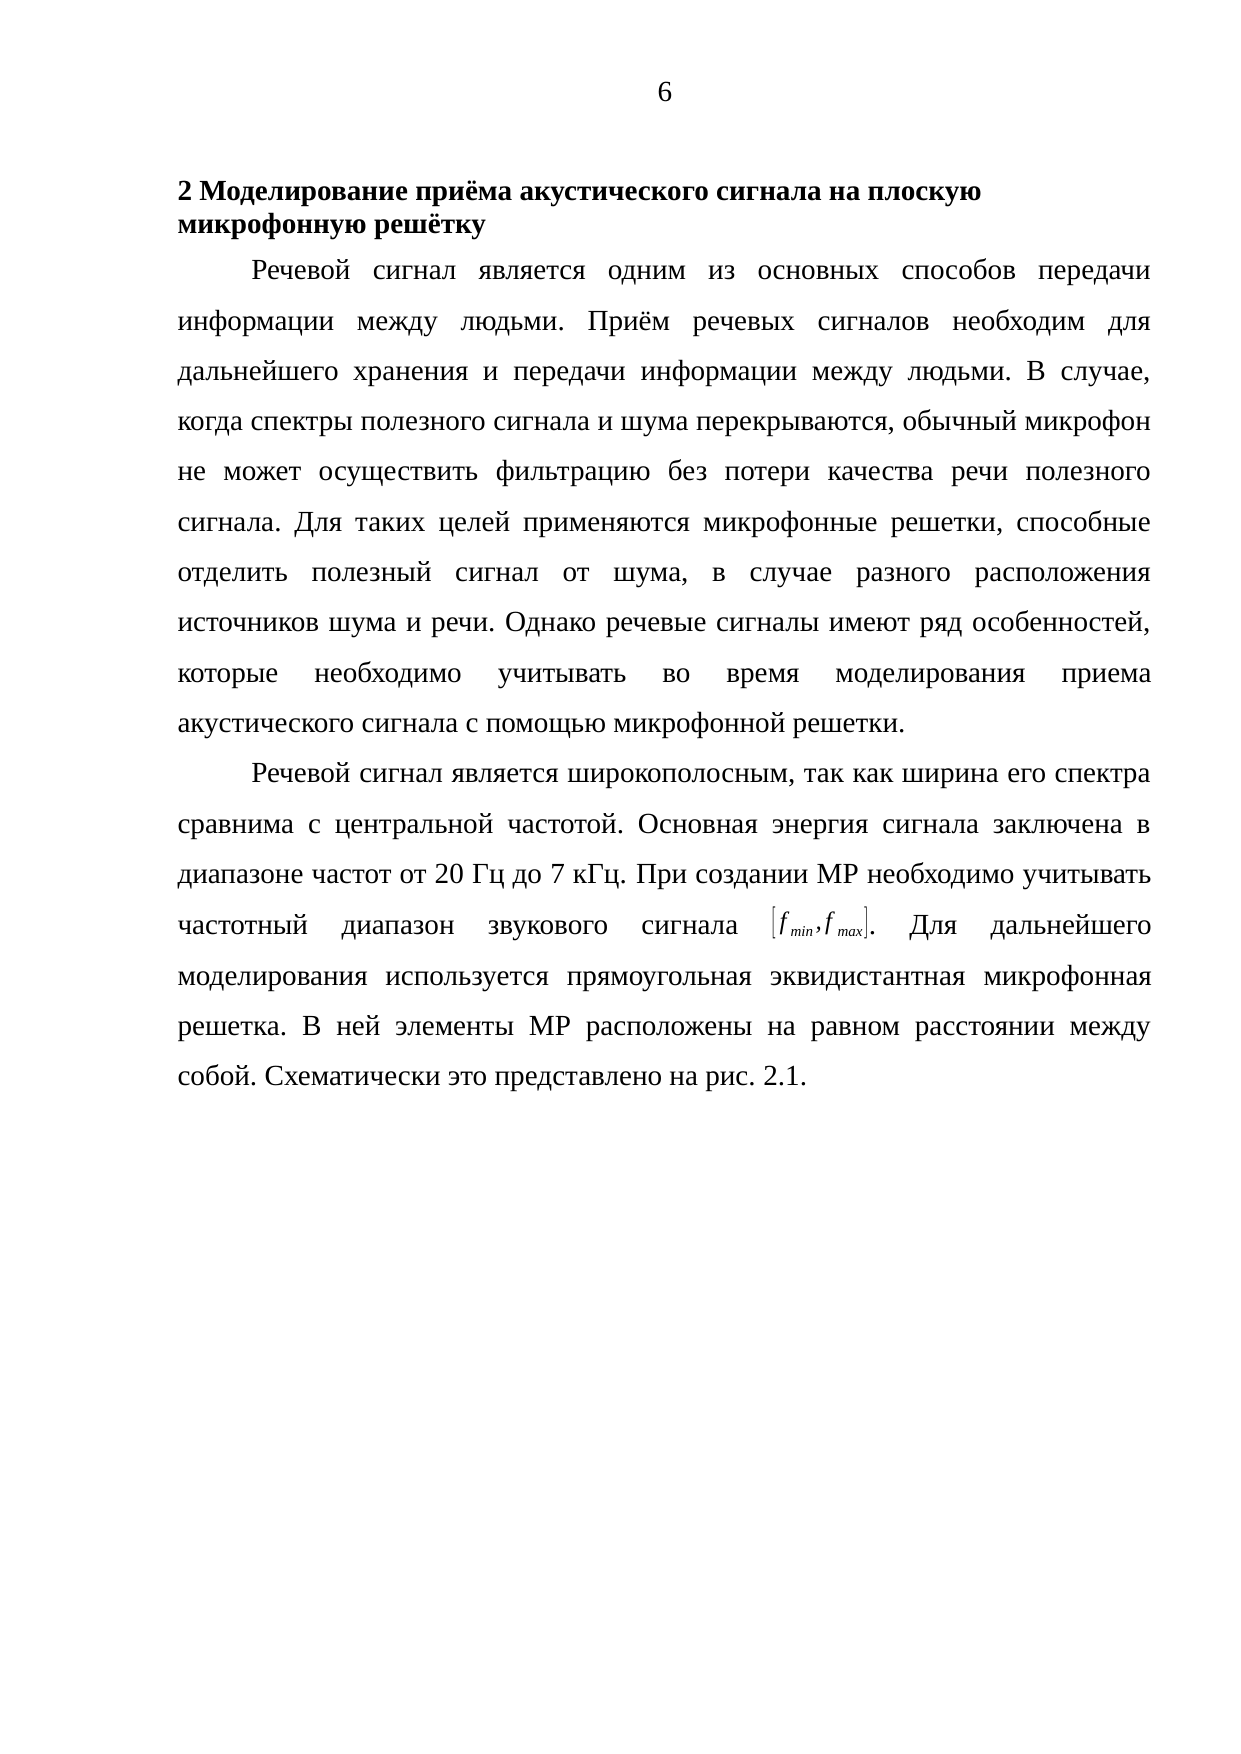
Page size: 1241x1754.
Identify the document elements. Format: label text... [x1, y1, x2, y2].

text Речевой сигнал является широкополосным, так как ширина его спектра сравнима с центральной частотой. Основная энергия сигнала заключена в диапазоне частот от 20 Гц до 7 кГц. При создании МР необходимо учитывать частотный диапазон звукового сигнала . Для дальнейшего моделирования используется прямоугольная эквидистантная микрофонная решетка. В ней элементы МР расположены на равном расстоянии между собой. Схематически это представлено на рис. 2.1. [177, 755, 1152, 1092]
subtitle Моделирование приёма акустического сигнала на плоскую микрофонную решётку [177, 173, 1152, 240]
text Речевой сигнал является одним из основных способов передачи информации между людьми. Приём речевых сигналов необходим для дальнейшего хранения и передачи информации между людьми. В случае, когда спектры полезного сигнала и шума перекрываются, обычный микрофон не может осуществить фильтрацию без потери качества речи полезного сигнала. Для таких целей применяются микрофонные решетки, способные отделить полезный сигнал от шума, в случае разного расположения источников шума и речи. Однако речевые сигналы имеют ряд особенностей, которые необходимо учитывать во время моделирования приема акустического сигнала с помощью микрофонной решетки. [177, 252, 1152, 739]
